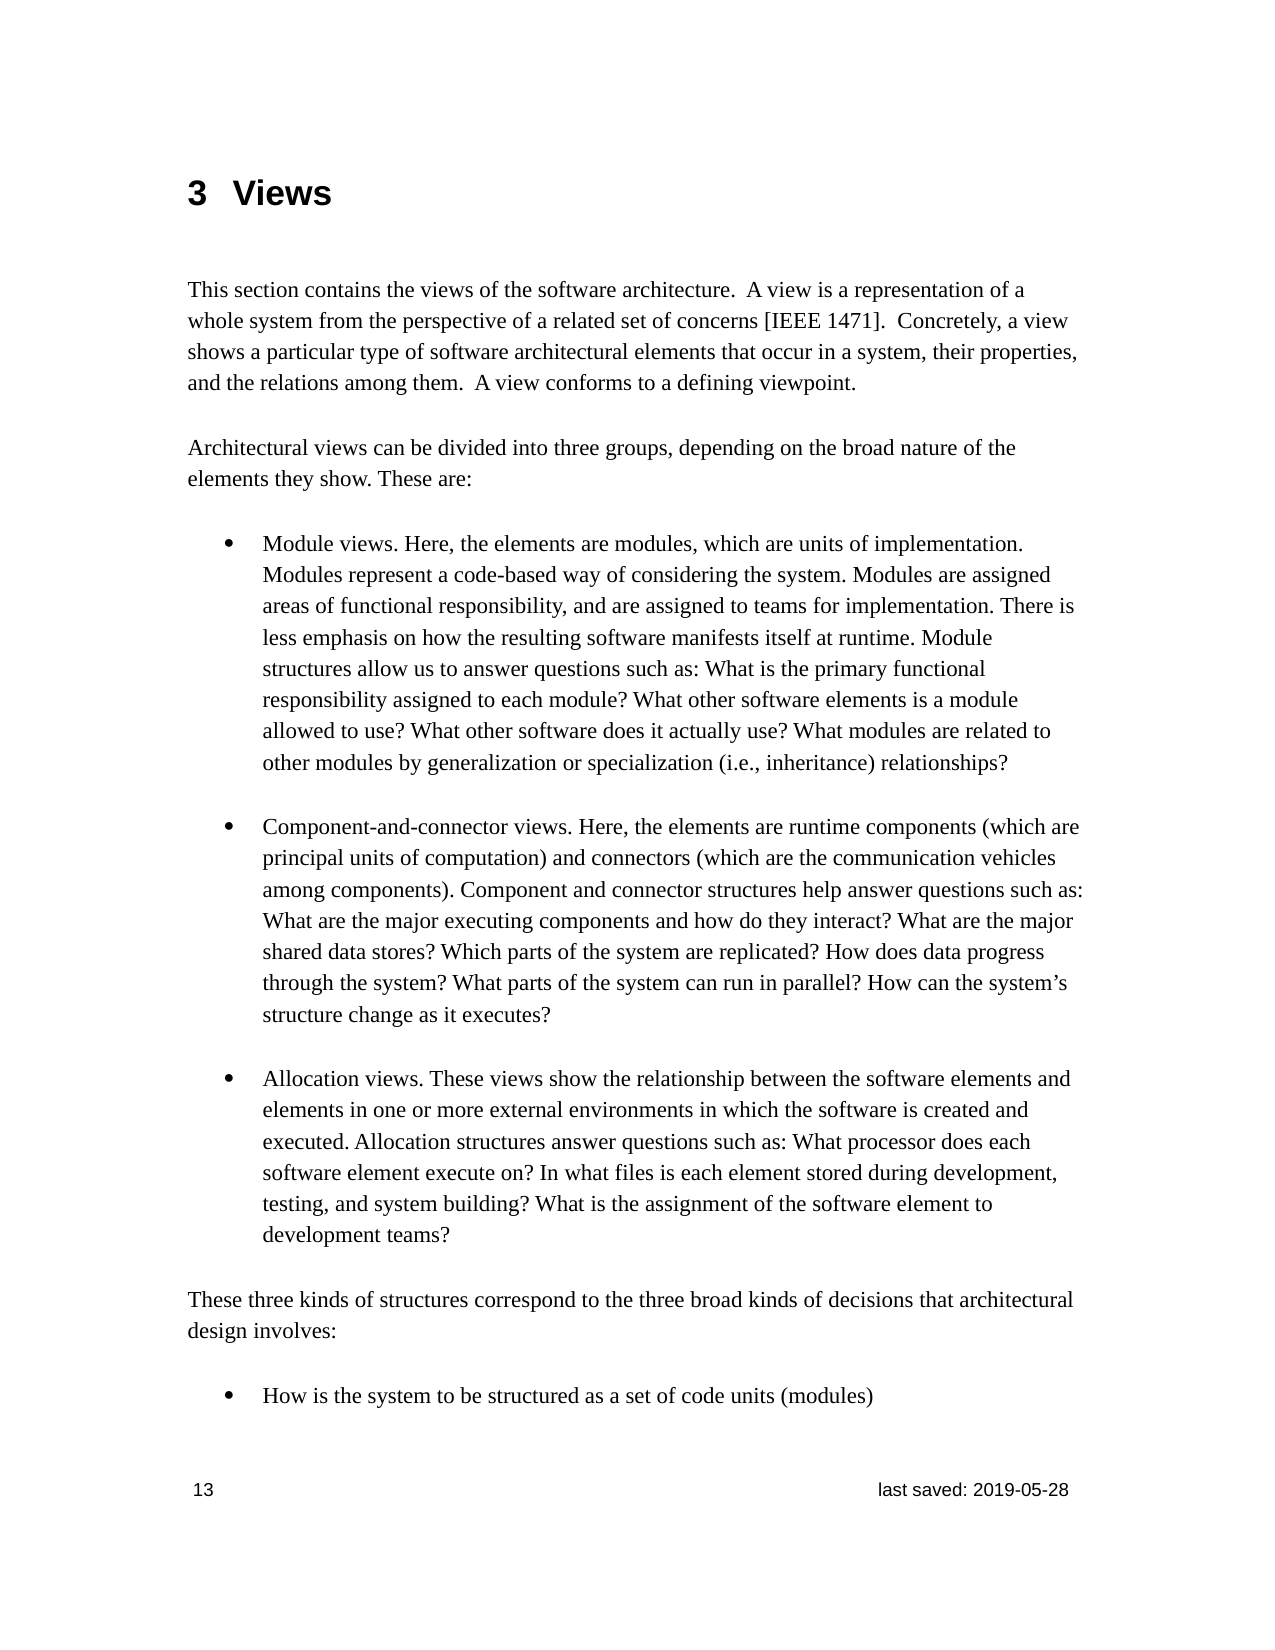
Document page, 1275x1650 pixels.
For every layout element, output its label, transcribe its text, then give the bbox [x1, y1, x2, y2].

subtitle Views [187, 156, 1087, 212]
list Allocation views. These views show the relationship between the software elements and elements in one or more external environments in which the software is created and executed. Allocation structures answer questions such as: What processor does each software element execute on? In what files is each element stored during development, testing, and system building? What is the assignment of the software element to development teams? [225, 1060, 1087, 1248]
list How is the system to be structured as a set of code units (modules) [225, 1377, 1087, 1408]
list Component-and-connector views. Here, the elements are runtime components (which are principal units of computation) and connectors (which are the communication vehicles among components). Component and connector structures help answer questions such as: What are the major executing components and how do they interact? What are the major shared data stores? Which parts of the system are replicated? How does data progress through the system? What parts of the system can run in parallel? How can the system’s structure change as it executes? [225, 808, 1087, 1027]
text This section contains the views of the software architecture. A view is a representation of a whole system from the perspective of a related set of concerns [IEEE 1471]. Concretely, a view shows a particular type of software architectural elements that occur in a system, their properties, and the relations among them. A view conforms to a defining viewpoint. [187, 271, 1087, 396]
list Module views. Here, the elements are modules, which are units of implementation. Modules represent a code-based way of considering the system. Modules are assigned areas of functional responsibility, and are assigned to teams for implementation. There is less emphasis on how the resulting software manifests itself at runtime. Module structures allow us to answer questions such as: What is the primary functional responsibility assigned to each module? What other software elements is a module allowed to use? What other software does it actually use? What modules are related to other modules by generalization or specialization (i.e., inheritance) relationships? [225, 525, 1087, 775]
text Architectural views can be divided into three groups, depending on the broad nature of the elements they show. These are: [187, 429, 1087, 492]
text These three kinds of structures correspond to the three broad kinds of decisions that architectural design involves: [187, 1281, 1087, 1344]
